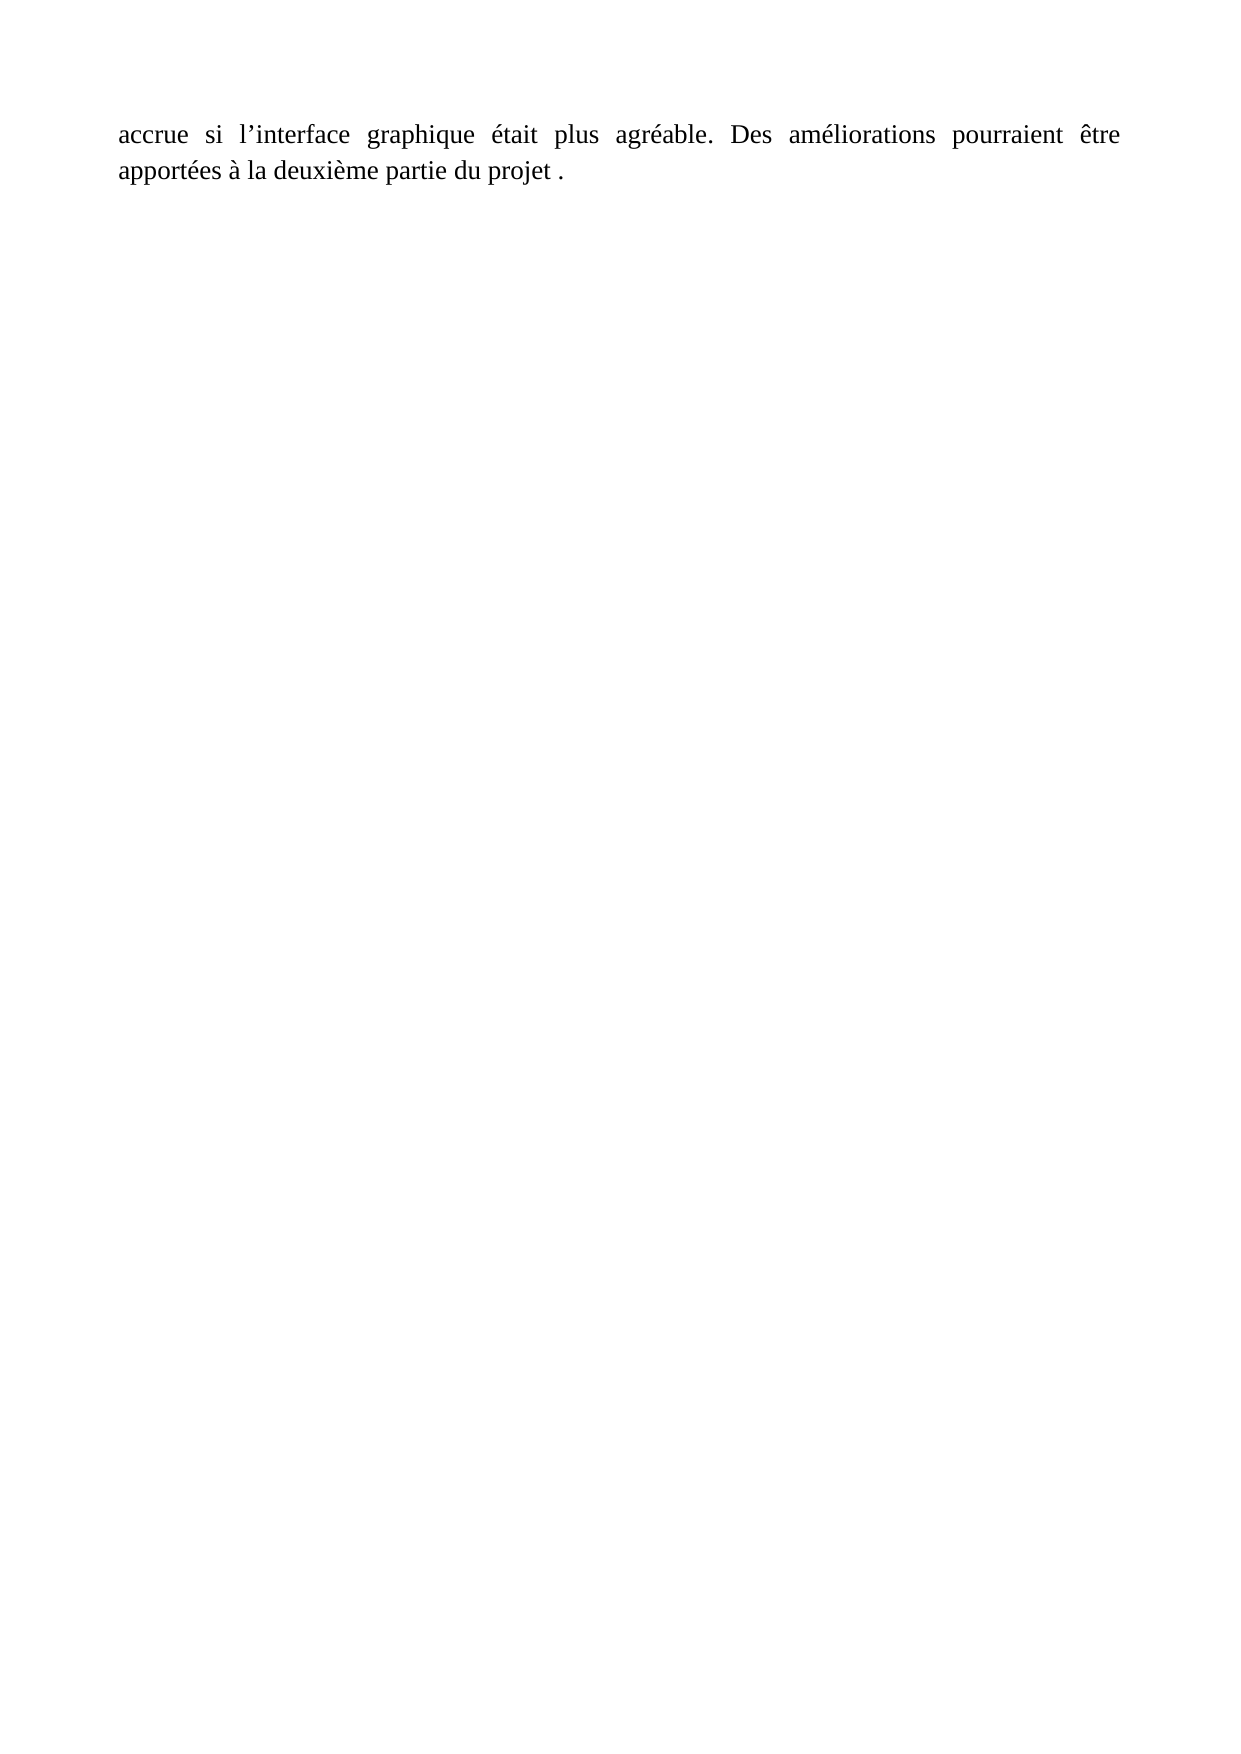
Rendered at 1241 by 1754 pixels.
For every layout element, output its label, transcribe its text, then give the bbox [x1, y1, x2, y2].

text accrue si l’interface graphique était plus agréable. Des améliorations pourraient être apportées à la deuxième partie du projet . [118, 118, 1122, 185]
